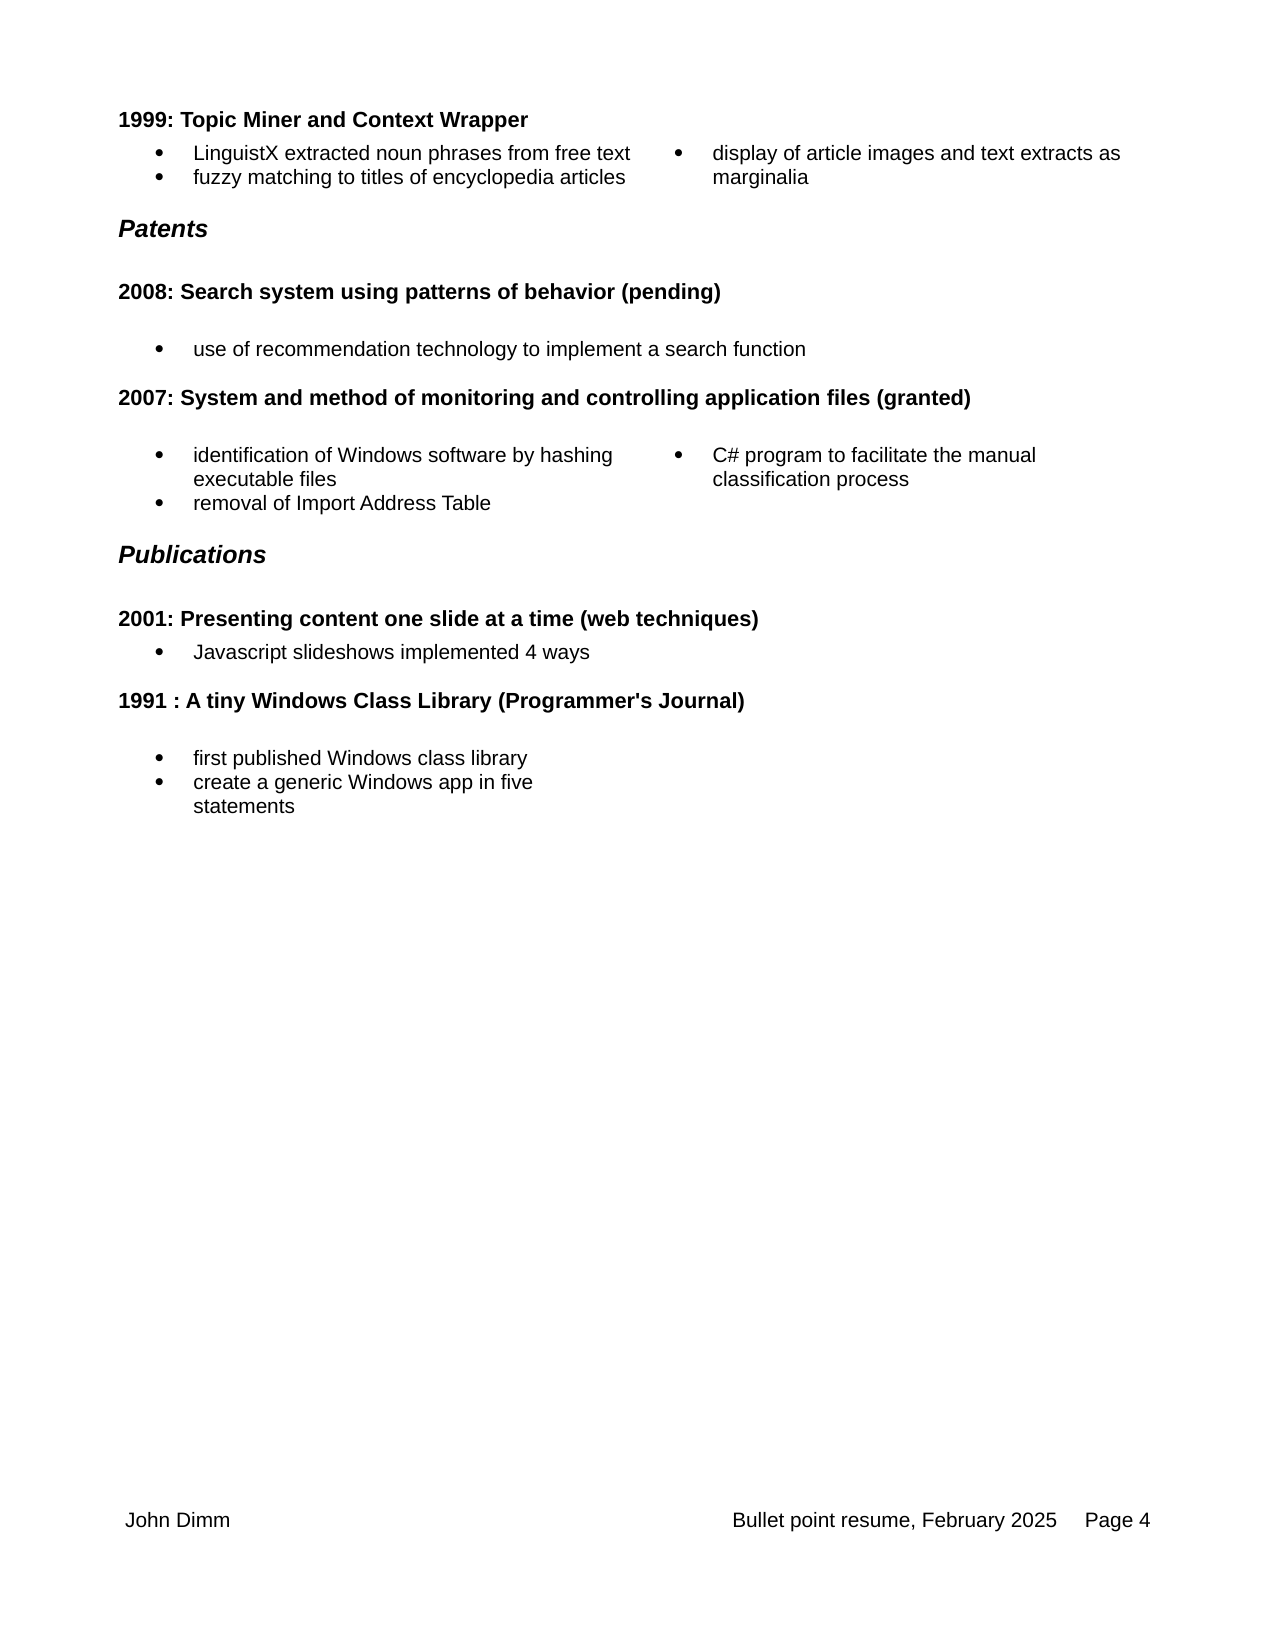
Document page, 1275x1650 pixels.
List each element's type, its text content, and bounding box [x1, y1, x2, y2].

list first published Windows class library [156, 746, 637, 770]
list fuzzy matching to titles of encyclopedia articles [156, 165, 637, 189]
subtitle 2001: Presenting content one slide at a time (web techniques) [118, 606, 1157, 631]
subtitle 1991 : A tiny Windows Class Library (Programmer's Journal) [118, 688, 1157, 713]
list LinguistX extracted noun phrases from free text [156, 141, 637, 165]
list C# program to facilitate the manual classification process [675, 443, 1157, 491]
list create a generic Windows app in five statements [156, 770, 637, 818]
list removal of Import Address Table [156, 491, 637, 515]
list display of article images and text extracts as marginalia [675, 141, 1157, 189]
list use of recommendation technology to implement a search function [156, 337, 1157, 361]
list identification of Windows software by hashing executable files [156, 443, 637, 491]
subtitle 2007: System and method of monitoring and controlling application files (granted) [118, 385, 1157, 410]
subtitle 1999: Topic Miner and Context Wrapper [118, 106, 1157, 132]
list Javascript slideshows implemented 4 ways [156, 640, 1157, 664]
subtitle 2008: Search system using patterns of behavior (pending) [118, 279, 1157, 304]
subtitle Publications [118, 540, 1157, 569]
subtitle Patents [118, 214, 1157, 242]
